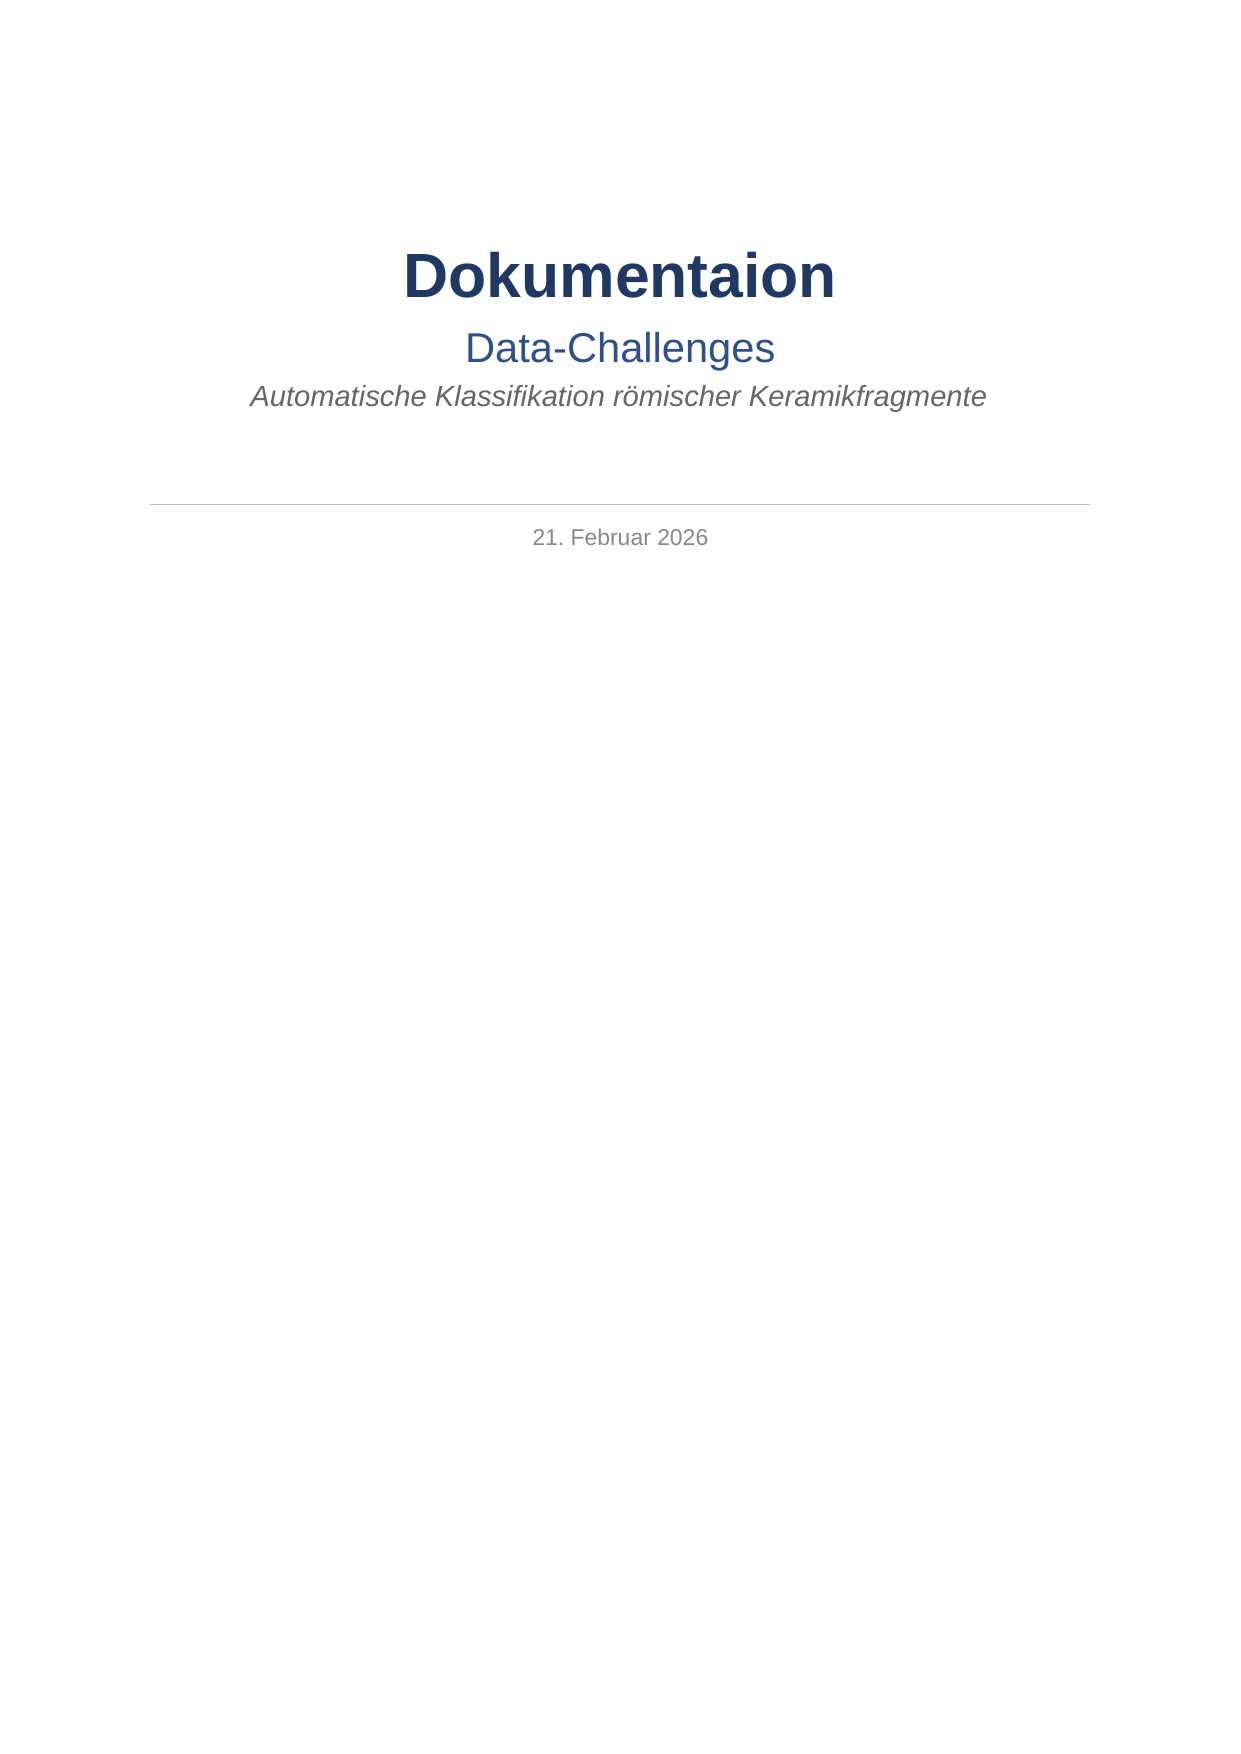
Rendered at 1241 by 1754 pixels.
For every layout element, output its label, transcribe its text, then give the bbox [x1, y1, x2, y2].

text 21. Februar 2026 [150, 524, 1090, 550]
text Data-Challenges [150, 323, 1090, 371]
text Dokumentaion [150, 239, 1090, 311]
text Automatische Klassifikation römischer Keramikfragmente [150, 379, 1090, 413]
